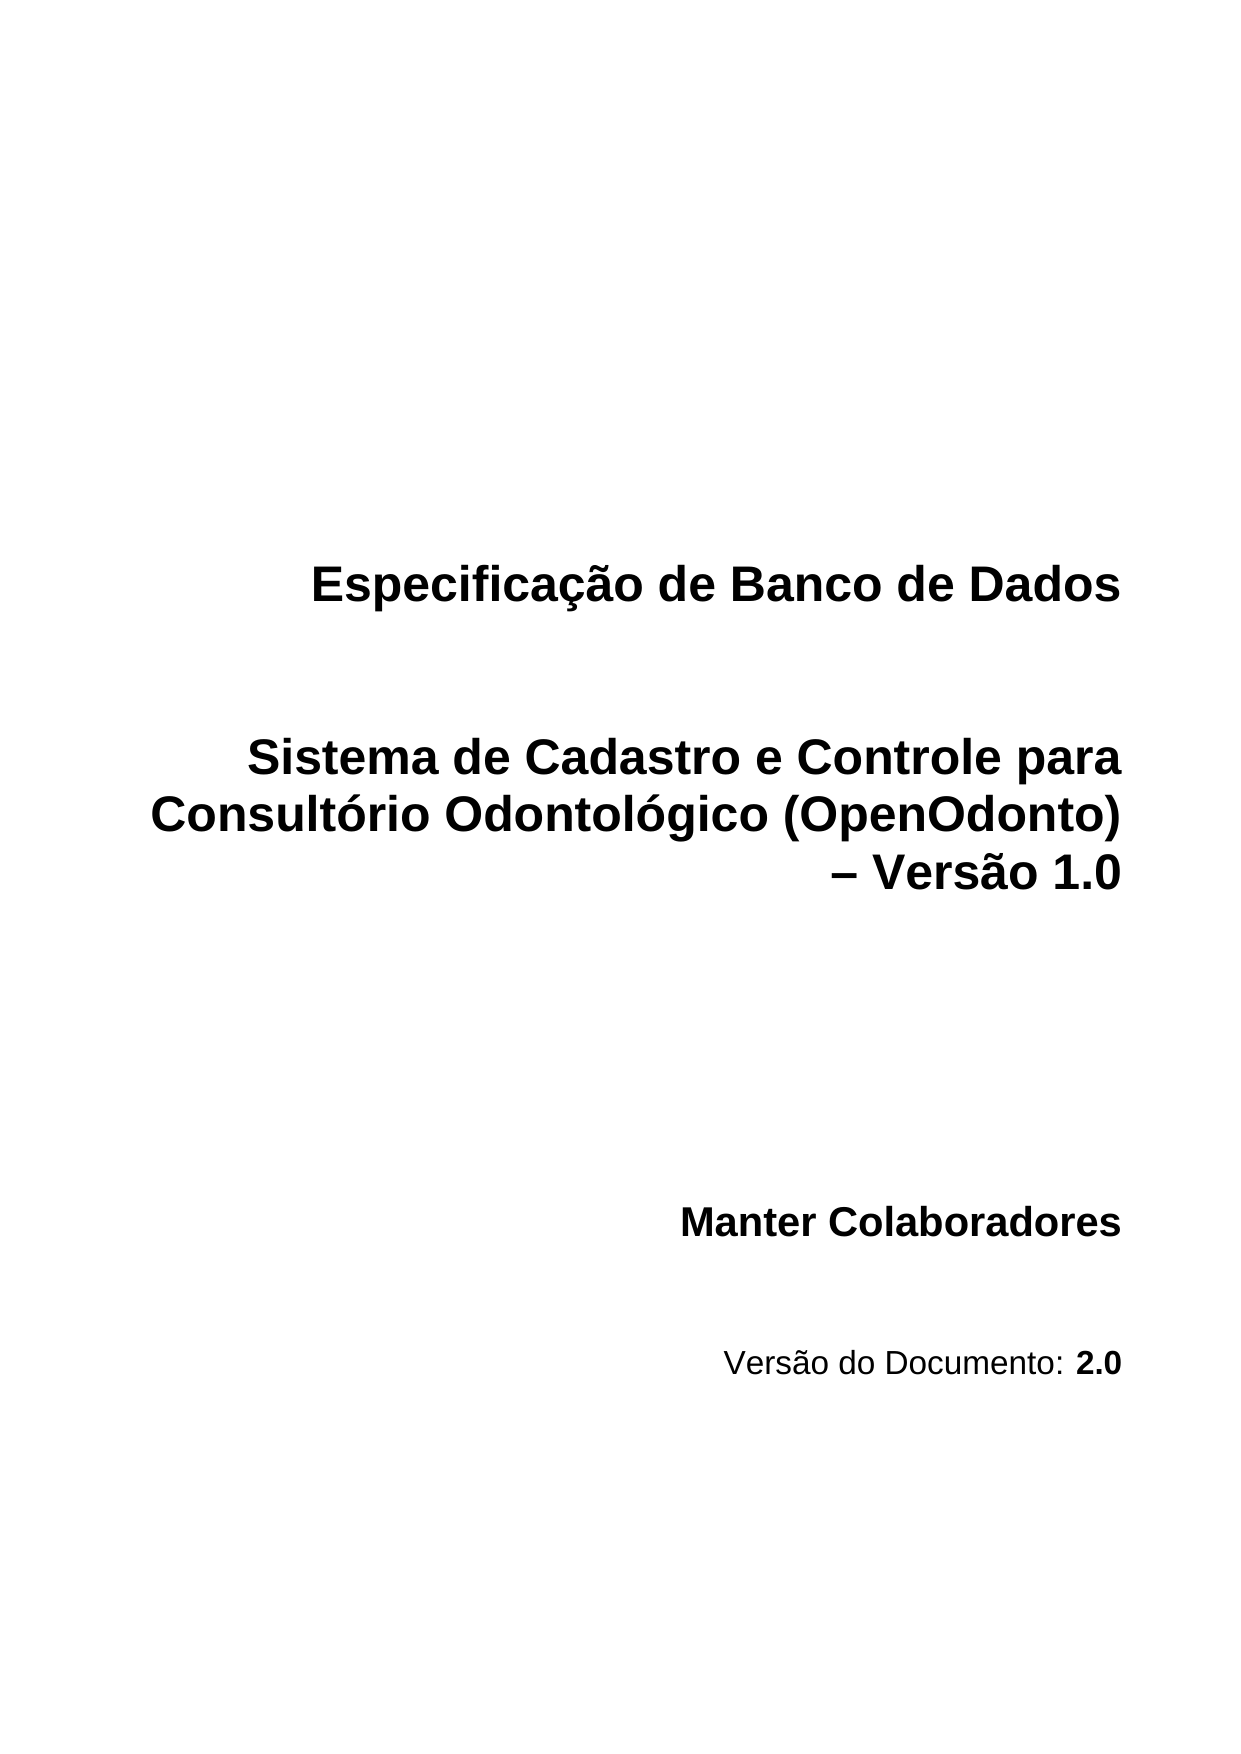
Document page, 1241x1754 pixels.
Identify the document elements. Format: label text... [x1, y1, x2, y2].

text Manter Colaboradores [118, 1197, 1122, 1245]
text Versão do Documento: 2.0 [118, 1343, 1122, 1381]
text Sistema de Cadastro e Controle para Consultório Odontológico (OpenOdonto) – Versão 1.0 [118, 727, 1122, 899]
text Especificação de Banco de Dados [118, 554, 1122, 612]
